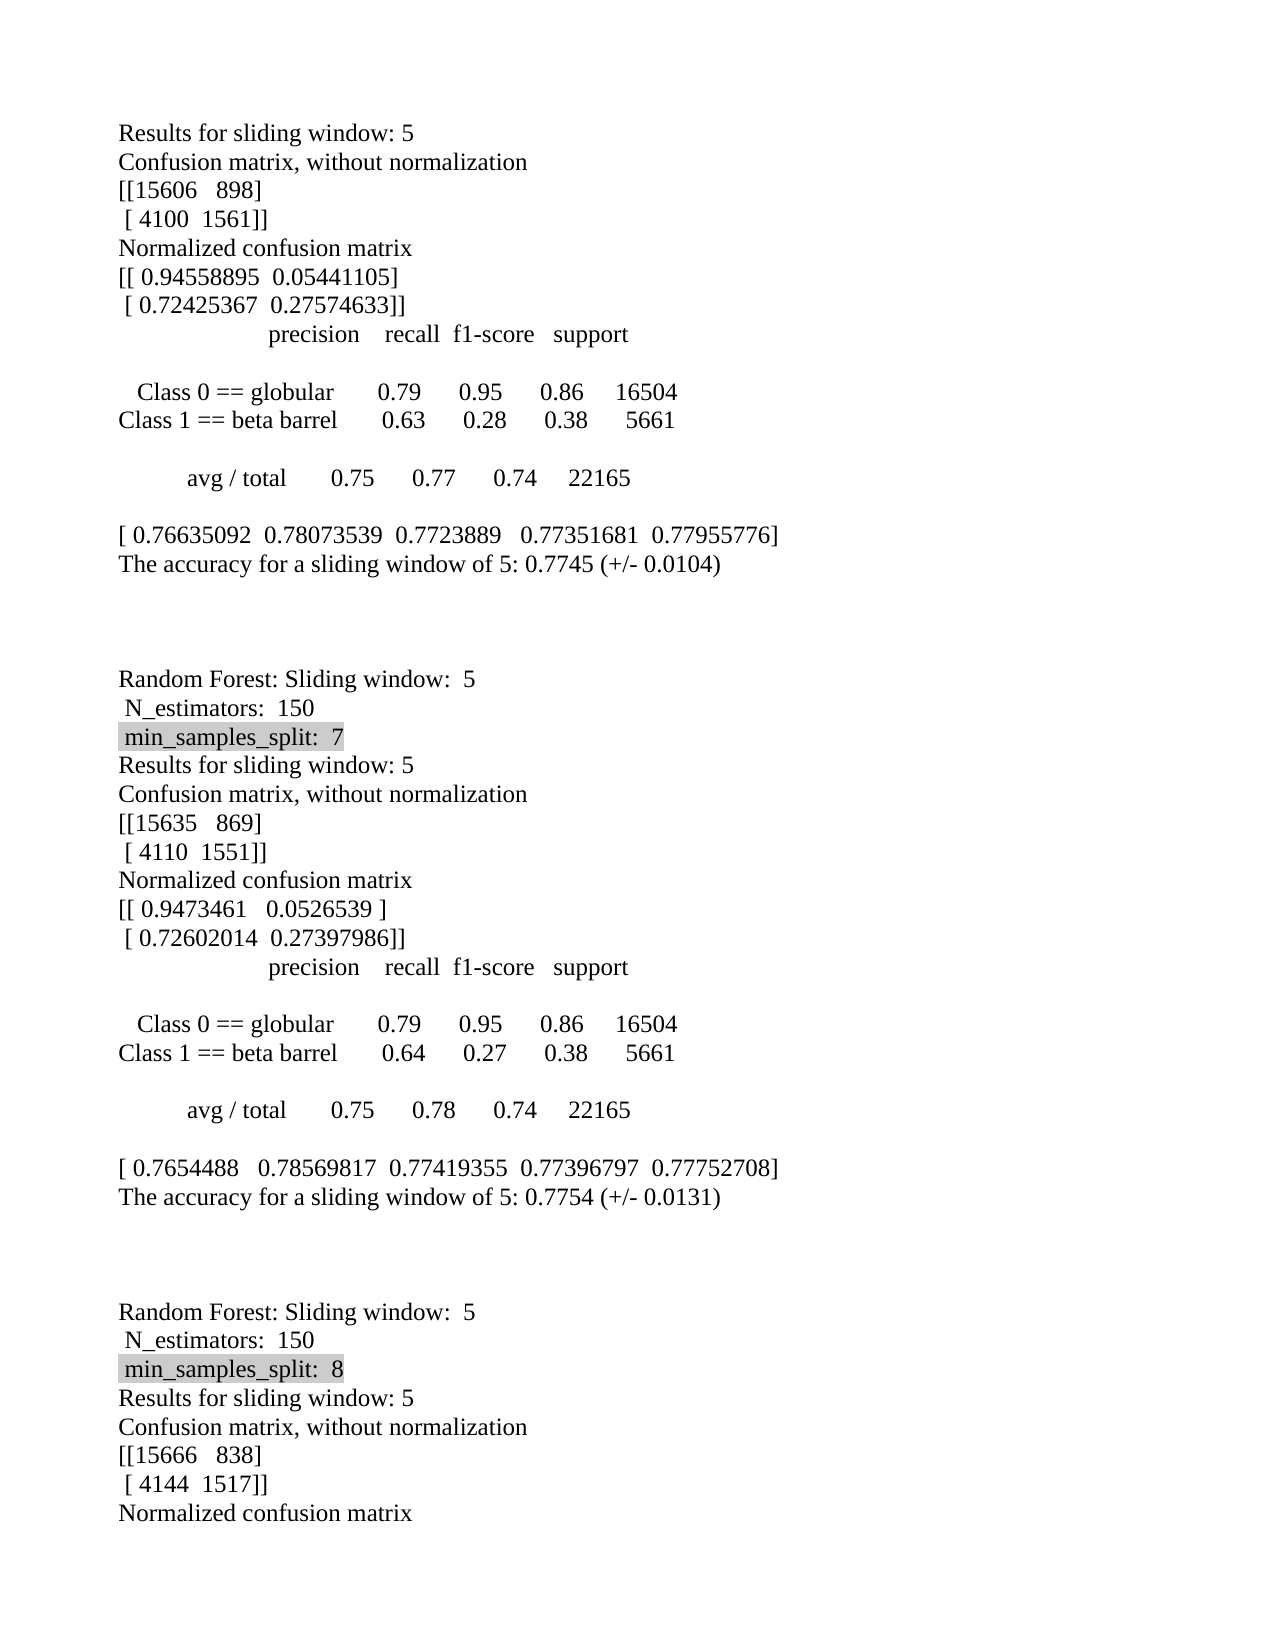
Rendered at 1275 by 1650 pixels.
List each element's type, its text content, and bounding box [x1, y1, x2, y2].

text [ 0.7654488 0.78569817 0.77419355 0.77396797 0.77752708] [118, 1153, 1157, 1182]
text [ 0.72602014 0.27397986]] [118, 923, 1157, 952]
text Class 0 == globular 0.79 0.95 0.86 16504 [118, 1009, 1157, 1038]
text Results for sliding window: 5 [118, 751, 1157, 779]
text N_estimators: 150 [118, 1326, 1157, 1354]
text [[ 0.94558895 0.05441105] [118, 262, 1157, 291]
text Confusion matrix, without normalization [118, 1412, 1157, 1441]
text Normalized confusion matrix [118, 233, 1157, 262]
text [ 0.76635092 0.78073539 0.7723889 0.77351681 0.77955776] [118, 521, 1157, 549]
text The accuracy for a sliding window of 5: 0.7754 (+/- 0.0131) [118, 1182, 1157, 1211]
text [[15666 838] [118, 1441, 1157, 1469]
text The accuracy for a sliding window of 5: 0.7745 (+/- 0.0104) [118, 549, 1157, 578]
text Class 1 == beta barrel 0.63 0.28 0.38 5661 [118, 406, 1157, 434]
text [ 4100 1561]] [118, 204, 1157, 233]
text precision recall f1-score support [118, 952, 1157, 981]
text precision recall f1-score support [118, 319, 1157, 348]
text Results for sliding window: 5 [118, 118, 1157, 147]
text [ 0.72425367 0.27574633]] [118, 291, 1157, 319]
text Normalized confusion matrix [118, 866, 1157, 894]
text avg / total 0.75 0.78 0.74 22165 [118, 1096, 1157, 1124]
text [[ 0.9473461 0.0526539 ] [118, 894, 1157, 923]
text Results for sliding window: 5 [118, 1383, 1157, 1412]
text Normalized confusion matrix [118, 1498, 1157, 1527]
text [[15606 898] [118, 176, 1157, 204]
text Random Forest: Sliding window: 5 [118, 1297, 1157, 1326]
text Confusion matrix, without normalization [118, 779, 1157, 808]
text avg / total 0.75 0.77 0.74 22165 [118, 463, 1157, 492]
text min_samples_split: 8 [118, 1354, 1157, 1383]
text Confusion matrix, without normalization [118, 147, 1157, 176]
text [ 4110 1551]] [118, 837, 1157, 866]
text [[15635 869] [118, 808, 1157, 837]
text Class 0 == globular 0.79 0.95 0.86 16504 [118, 377, 1157, 406]
text [ 4144 1517]] [118, 1469, 1157, 1498]
text Class 1 == beta barrel 0.64 0.27 0.38 5661 [118, 1038, 1157, 1067]
text N_estimators: 150 [118, 693, 1157, 722]
text min_samples_split: 7 [118, 722, 1157, 751]
text Random Forest: Sliding window: 5 [118, 664, 1157, 693]
